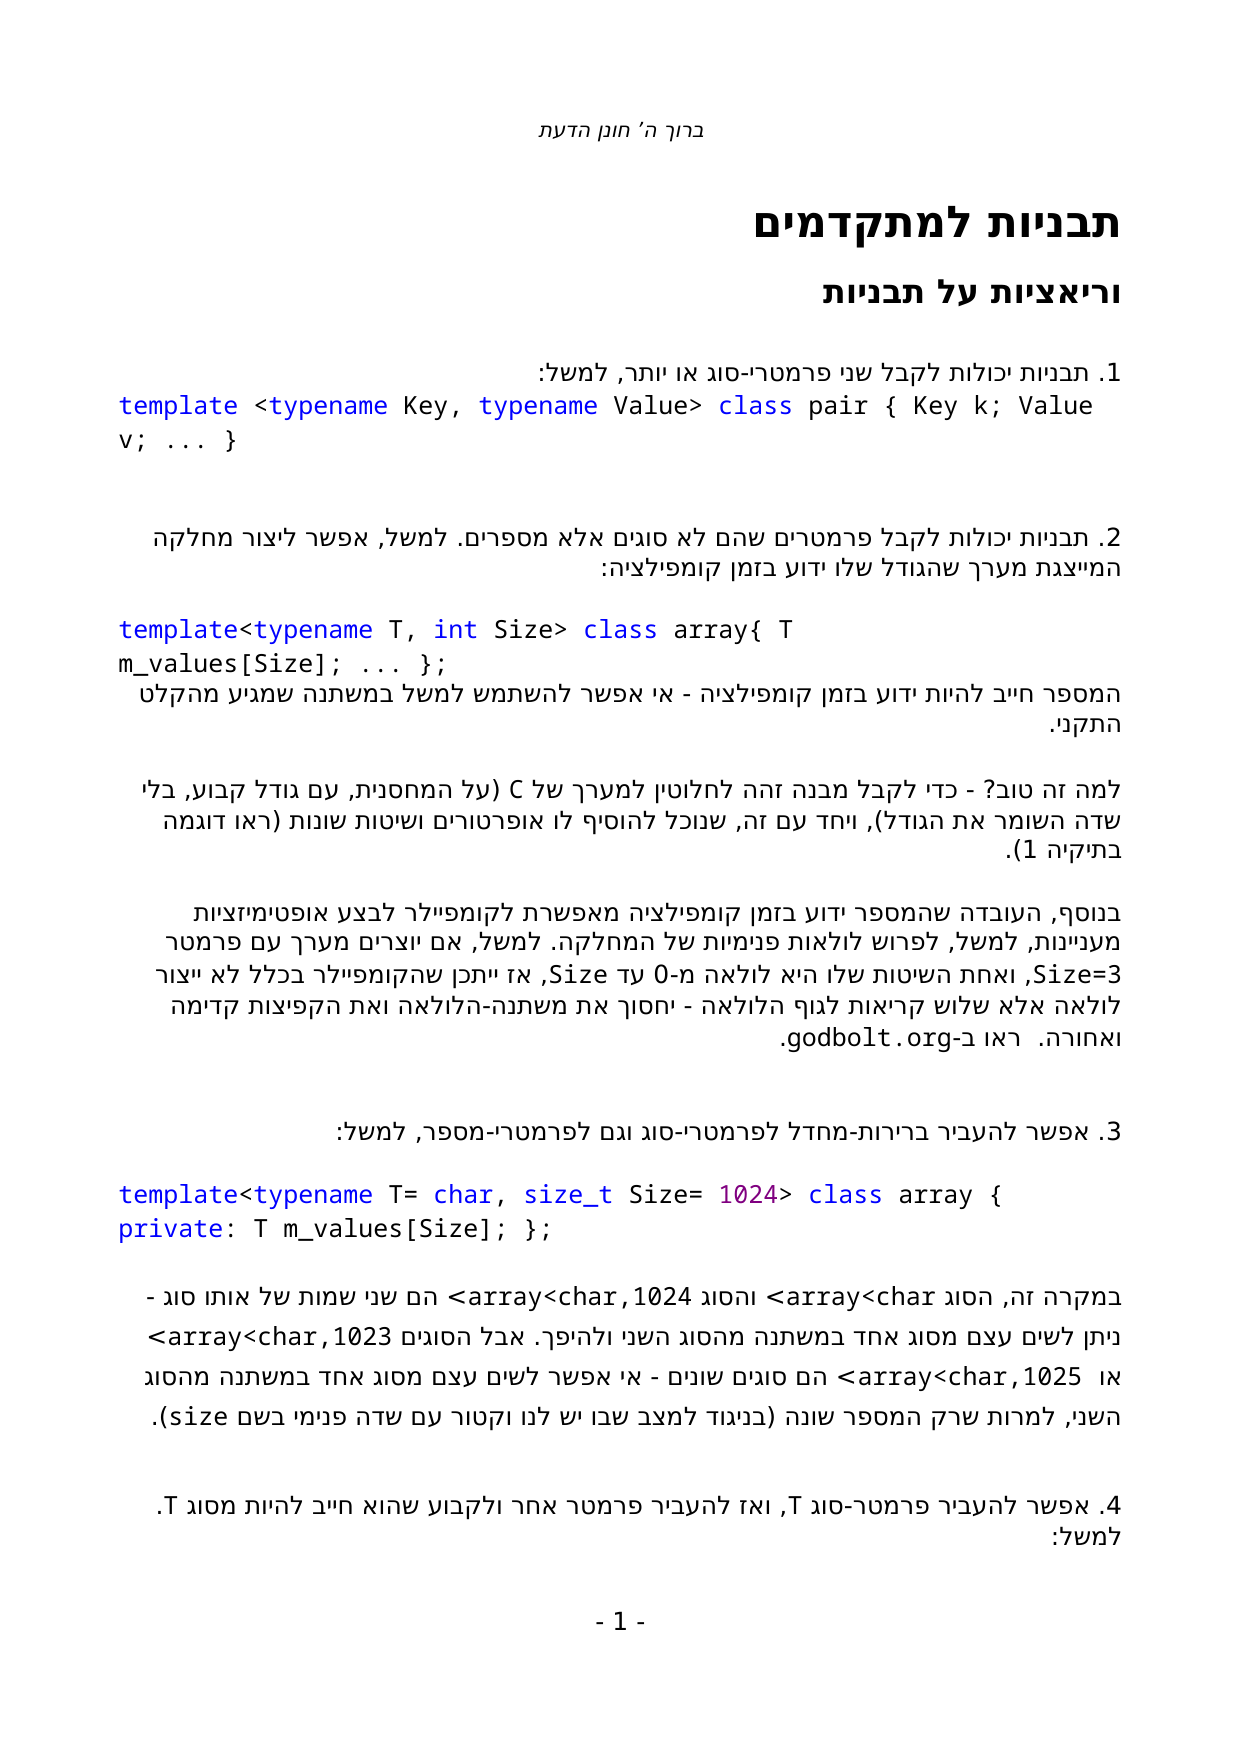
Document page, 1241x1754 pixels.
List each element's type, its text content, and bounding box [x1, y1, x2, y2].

text template<typename T, int Size> class array{ T m_values[Size]; ... }; [118, 611, 1122, 679]
text בנוסף, העובדה שהמספר ידוע בזמן קומפילציה מאפשרת לקומפיילר לבצע אופטימיזציות מעניינות, למשל, לפרוש לולאות פנימיות של המחלקה. למשל, אם יוצרים מערך עם פרמטר Size=3, ואחת השיטות שלו היא לולאה מ-0 עד Size, אז ייתכן שהקומפיילר בכלל לא ייצור לולאה אלא שלוש קריאות לגוף הלולאה - יחסוך את משתנה-הלולאה ואת הקפיצות קדימה ואחורה. ראו ב-godbolt.org. [118, 898, 1122, 1054]
text למה זה טוב? - כדי לקבל מבנה זהה לחלוטין למערך של C (על המחסנית, עם גודל קבוע, בלי שדה השומר את הגודל), ויחד עם זה, שנוכל להוסיף לו אופרטורים ושיטות שונות (ראו דוגמה בתיקיה 1). [118, 772, 1122, 864]
text template<typename T= char, size_t Size= 1024> class array { private: T m_values[Size]; }; [118, 1176, 1122, 1244]
text 1. תבניות יכולות לקבל שני פרמטרי-סוג או יותר, למשל: [118, 358, 1122, 387]
text template <typename Key, typename Value> class pair { Key k; Value v; ... } [118, 387, 1122, 456]
text המספר חייב להיות ידוע בזמן קומפילציה - אי אפשר להשתמש למשל במשתנה שמגיע מהקלט התקני. [118, 679, 1122, 738]
subtitle תבניות למתקדמים [118, 197, 1122, 248]
text 3. אפשר להעביר ברירות-מחדל לפרמטרי-סוג וגם לפרמטרי-מספר, למשל: [118, 1118, 1122, 1147]
text במקרה זה, הסוג array<char> והסוג array<char,1024> הם שני שמות של אותו סוג - ניתן לשים עצם מסוג אחד במשתנה מהסוג השני ולהיפך. אבל הסוגים array<char,1023> או array<char,1025> הם סוגים שונים - אי אפשר לשים עצם מסוג אחד במשתנה מהסוג השני, למרות שרק המספר שונה (בניגוד למצב שבו יש לנו וקטור עם שדה פנימי בשם size). [118, 1278, 1122, 1432]
text 2. תבניות יכולות לקבל פרמטרים שהם לא סוגים אלא מספרים. למשל, אפשר ליצור מחלקה המייצגת מערך שהגודל שלו ידוע בזמן קומפילציה: [118, 524, 1122, 582]
subtitle וריאציות על תבניות [118, 273, 1122, 312]
text 4. אפשר להעביר פרמטר-סוג T, ואז להעביר פרמטר אחר ולקבוע שהוא חייב להיות מסוג T. למשל: [118, 1488, 1122, 1551]
